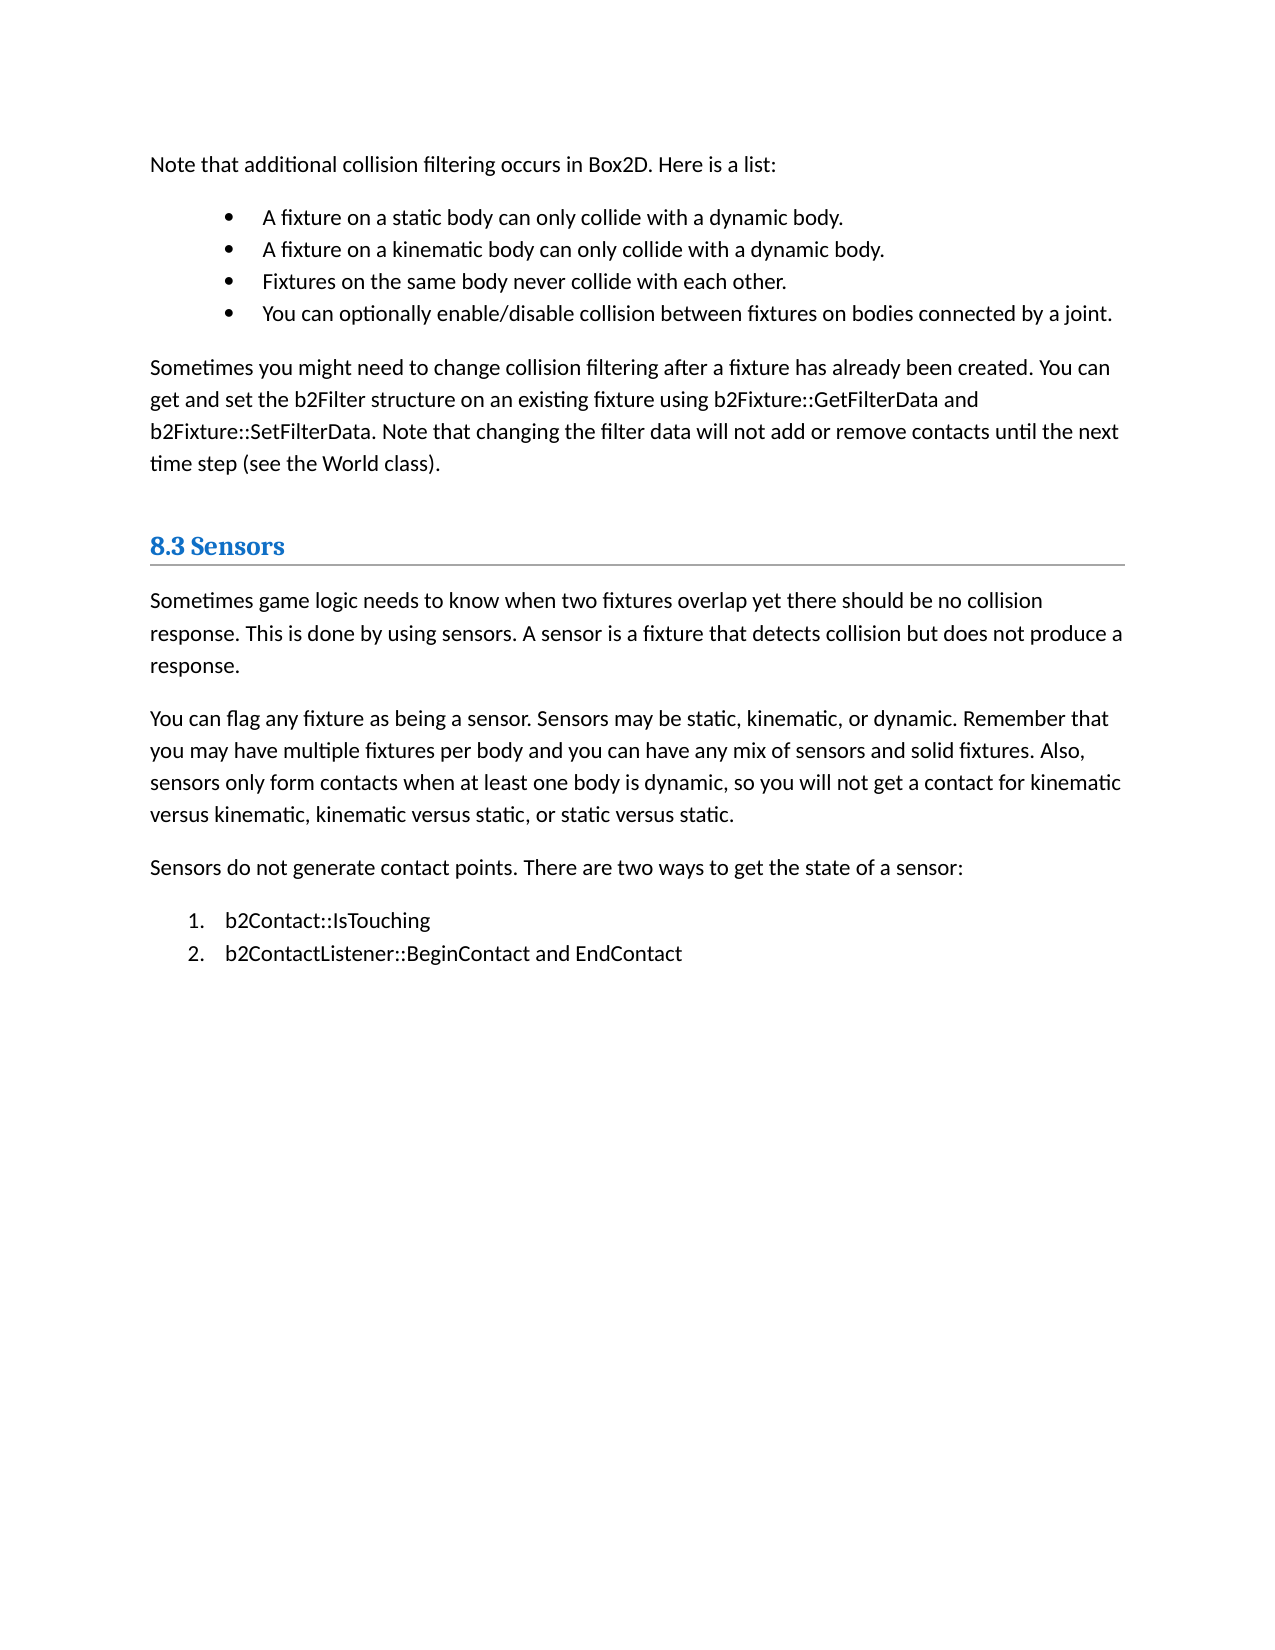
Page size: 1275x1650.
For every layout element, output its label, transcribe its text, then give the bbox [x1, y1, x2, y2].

subtitle Sensors [150, 531, 1125, 564]
text Sometimes game logic needs to know when two fixtures overlap yet there should be no collision response. This is done by using sensors. A sensor is a fixture that detects collision but does not produce a response. [150, 586, 1125, 679]
list A fixture on a static body can only collide with a dynamic body. [225, 203, 1125, 231]
list b2ContactListener::BeginContact and EndContact [187, 939, 1125, 967]
text Sometimes you might need to change collision filtering after a fixture has already been created. You can get and set the b2Filter structure on an existing fixture using b2Fixture::GetFilterData and b2Fixture::SetFilterData. Note that changing the filter data will not add or remove contacts until the next time step (see the World class). [150, 353, 1125, 477]
text Sensors do not generate contact points. There are two ways to get the state of a sensor: [150, 853, 1125, 881]
list Fixtures on the same body never collide with each other. [225, 267, 1125, 295]
list A fixture on a kinematic body can only collide with a dynamic body. [225, 235, 1125, 263]
text Note that additional collision filtering occurs in Box2D. Here is a list: [150, 150, 1125, 178]
list You can optionally enable/disable collision between fixtures on bodies connected by a joint. [225, 299, 1125, 328]
text You can flag any fixture as being a sensor. Sensors may be static, kinematic, or dynamic. Remember that you may have multiple fixtures per body and you can have any mix of sensors and solid fixtures. Also, sensors only form contacts when at least one body is dynamic, so you will not get a contact for kinematic versus kinematic, kinematic versus static, or static versus static. [150, 704, 1125, 828]
list b2Contact::IsTouching [187, 906, 1125, 934]
